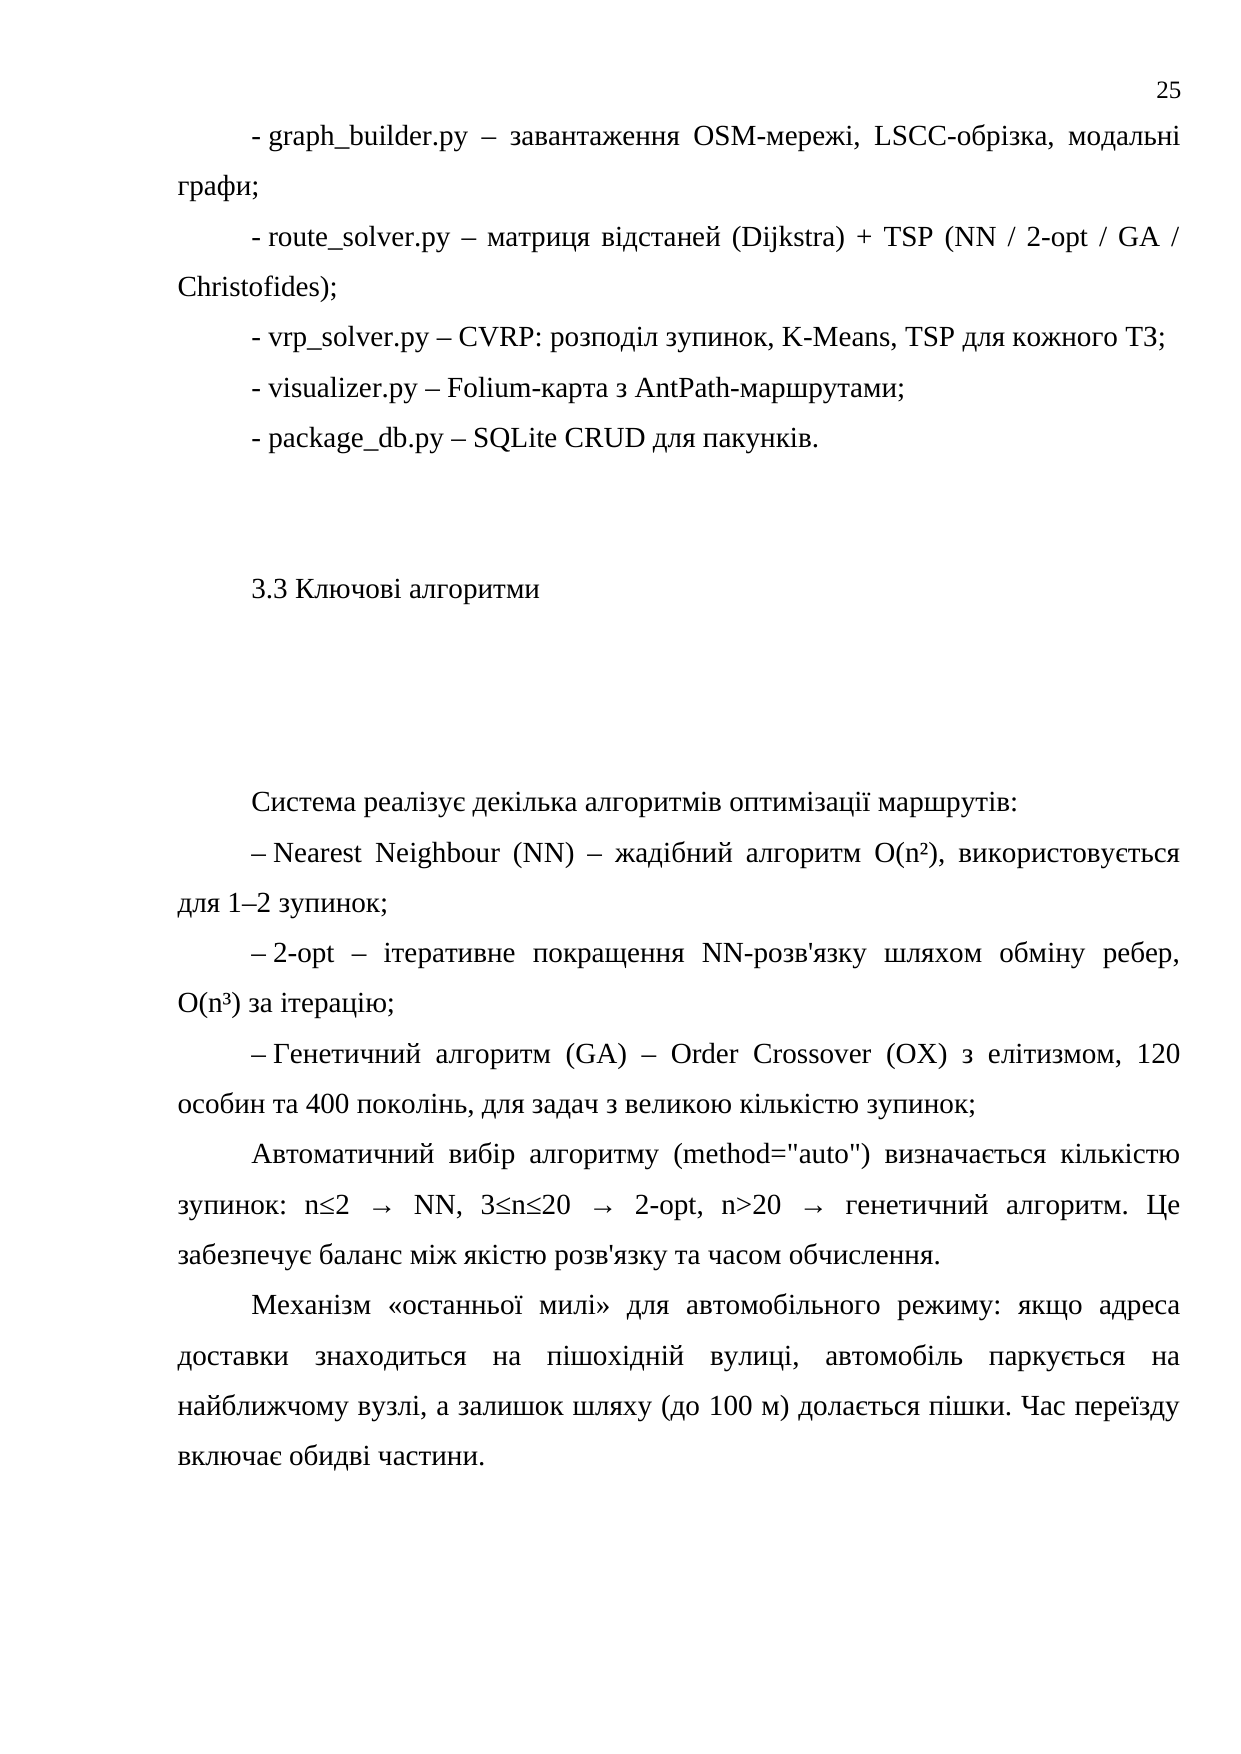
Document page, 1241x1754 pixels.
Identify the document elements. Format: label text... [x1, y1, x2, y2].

text - package_db.py – SQLite CRUD для пакунків. [177, 420, 1181, 453]
text Механізм «останньої милі» для автомобільного режиму: якщо адреса доставки знаходиться на пішохідній вулиці, автомобіль паркується на найближчому вузлі, а залишок шляху (до 100 м) долається пішки. Час переїзду включає обидві частини. [177, 1287, 1181, 1472]
text - vrp_solver.py – CVRP: розподіл зупинок, K-Means, TSP для кожного ТЗ; [177, 319, 1181, 353]
text 3.3 Ключові алгоритми [177, 571, 1181, 604]
text - visualizer.py – Folium-карта з AntPath-маршрутами; [177, 370, 1181, 403]
text – 2-opt – ітеративне покращення NN-розв'язку шляхом обміну ребер, O(n³) за ітерацію; [177, 935, 1181, 1019]
text – Nearest Neighbour (NN) – жадібний алгоритм O(n²), використовується для 1–2 зупинок; [177, 835, 1181, 918]
text - graph_builder.py – завантаження OSM-мережі, LSCC-обрізка, модальні графи; [177, 118, 1181, 202]
text Автоматичний вибір алгоритму (method="auto") визначається кількістю зупинок: n≤2 → NN, 3≤n≤20 → 2-opt, n>20 → генетичний алгоритм. Це забезпечує баланс між якістю розв'язку та часом обчислення. [177, 1137, 1181, 1271]
text – Генетичний алгоритм (GA) – Order Crossover (OX) з елітизмом, 120 особин та 400 поколінь, для задач з великою кількістю зупинок; [177, 1036, 1181, 1120]
text - route_solver.py – матриця відстаней (Dijkstra) + TSP (NN / 2-opt / GA / Christofides); [177, 219, 1181, 303]
text Система реалізує декілька алгоритмів оптимізації маршрутів: [177, 784, 1181, 818]
